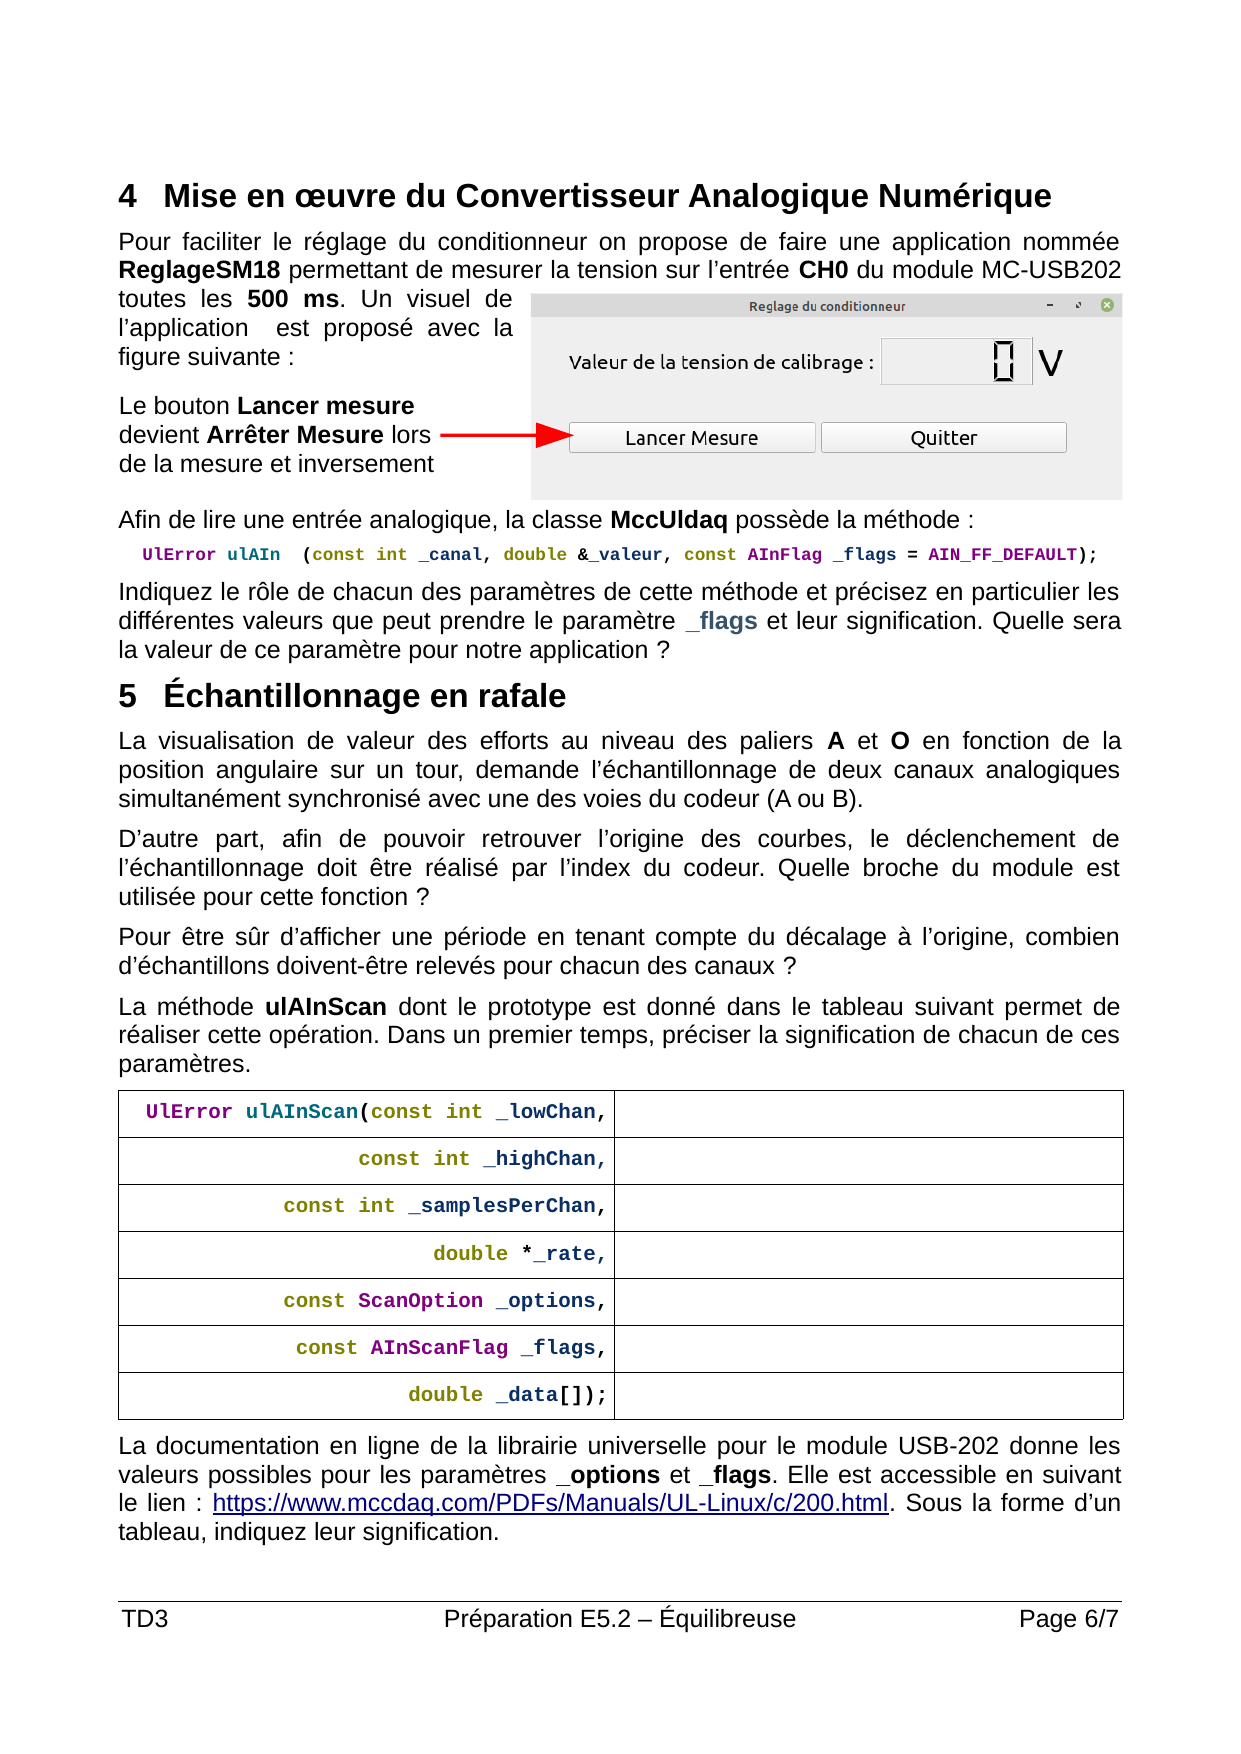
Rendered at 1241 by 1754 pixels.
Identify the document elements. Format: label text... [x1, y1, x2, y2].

subtitle Mise en œuvre du Convertisseur Analogique Numérique [118, 176, 1122, 215]
table_cell [615, 1326, 1123, 1372]
table_cell double _data[]); [119, 1373, 614, 1419]
text UlError ulAIn (const int _canal, double &_valeur, const AInFlag _flags = AIN_FF_DEFAULT); [118, 545, 1122, 566]
text Afin de lire une entrée analogique, la classe MccUldaq possède la méthode : [118, 505, 1122, 534]
text Pour être sûr d’afficher une période en tenant compte du décalage à l’origine, combien d’échantillons doivent-être relevés pour chacun des canaux ? [118, 922, 1122, 980]
table_header UlError ulAInScan(const int _lowChan, [119, 1091, 614, 1137]
table_cell [615, 1279, 1123, 1325]
text La méthode ulAInScan dont le prototype est donné dans le tableau suivant permet de réaliser cette opération. Dans un premier temps, préciser la signification de chacun de ces paramètres. [118, 991, 1122, 1078]
table_cell const AInScanFlag _flags, [119, 1326, 614, 1372]
text Indiquez le rôle de chacun des paramètres de cette méthode et précisez en particulier les différentes valeurs que peut prendre le paramètre _flags et leur signification. Quelle sera la valeur de ce paramètre pour notre application ? [118, 577, 1122, 663]
table_cell [615, 1373, 1123, 1419]
text D’autre part, afin de pouvoir retrouver l’origine des courbes, le déclenchement de l’échantillonnage doit être réalisé par l’index du codeur. Quelle broche du module est utilisée pour cette fonction ? [118, 824, 1122, 910]
table_cell double *_rate, [119, 1232, 614, 1278]
table_cell [615, 1138, 1123, 1184]
text La visualisation de valeur des efforts au niveau des paliers A et O en fonction de la position angulaire sur un tour, demande l’échantillonnage de deux canaux analogiques simultanément synchronisé avec une des voies du codeur (A ou B). [118, 726, 1122, 812]
table_cell [615, 1232, 1123, 1278]
table_cell [615, 1185, 1123, 1231]
subtitle Échantillonnage en rafale [118, 676, 1122, 714]
table_cell const int _samplesPerChan, [119, 1185, 614, 1231]
picture [530, 293, 1123, 500]
table_cell const ScanOption _options, [119, 1279, 614, 1325]
text La documentation en ligne de la librairie universelle pour le module USB-202 donne les valeurs possibles pour les paramètres _options et _flags. Elle est accessible en suivant le lien : https://www.mccdaq.com/PDFs/Manuals/UL-Linux/c/200.html. Sous la forme d’un tableau, indiquez leur signification. [118, 1431, 1122, 1546]
text Pour faciliter le réglage du conditionneur on propose de faire une application nommée ReglageSM18 permettant de mesurer la tension sur l’entrée CH0 du module MC-USB202 toutes les 500 ms. Un visuel de l’application est proposé avec la figure suivante : [118, 227, 1122, 370]
table_header [615, 1091, 1123, 1137]
table_cell const int _highChan, [119, 1138, 614, 1184]
